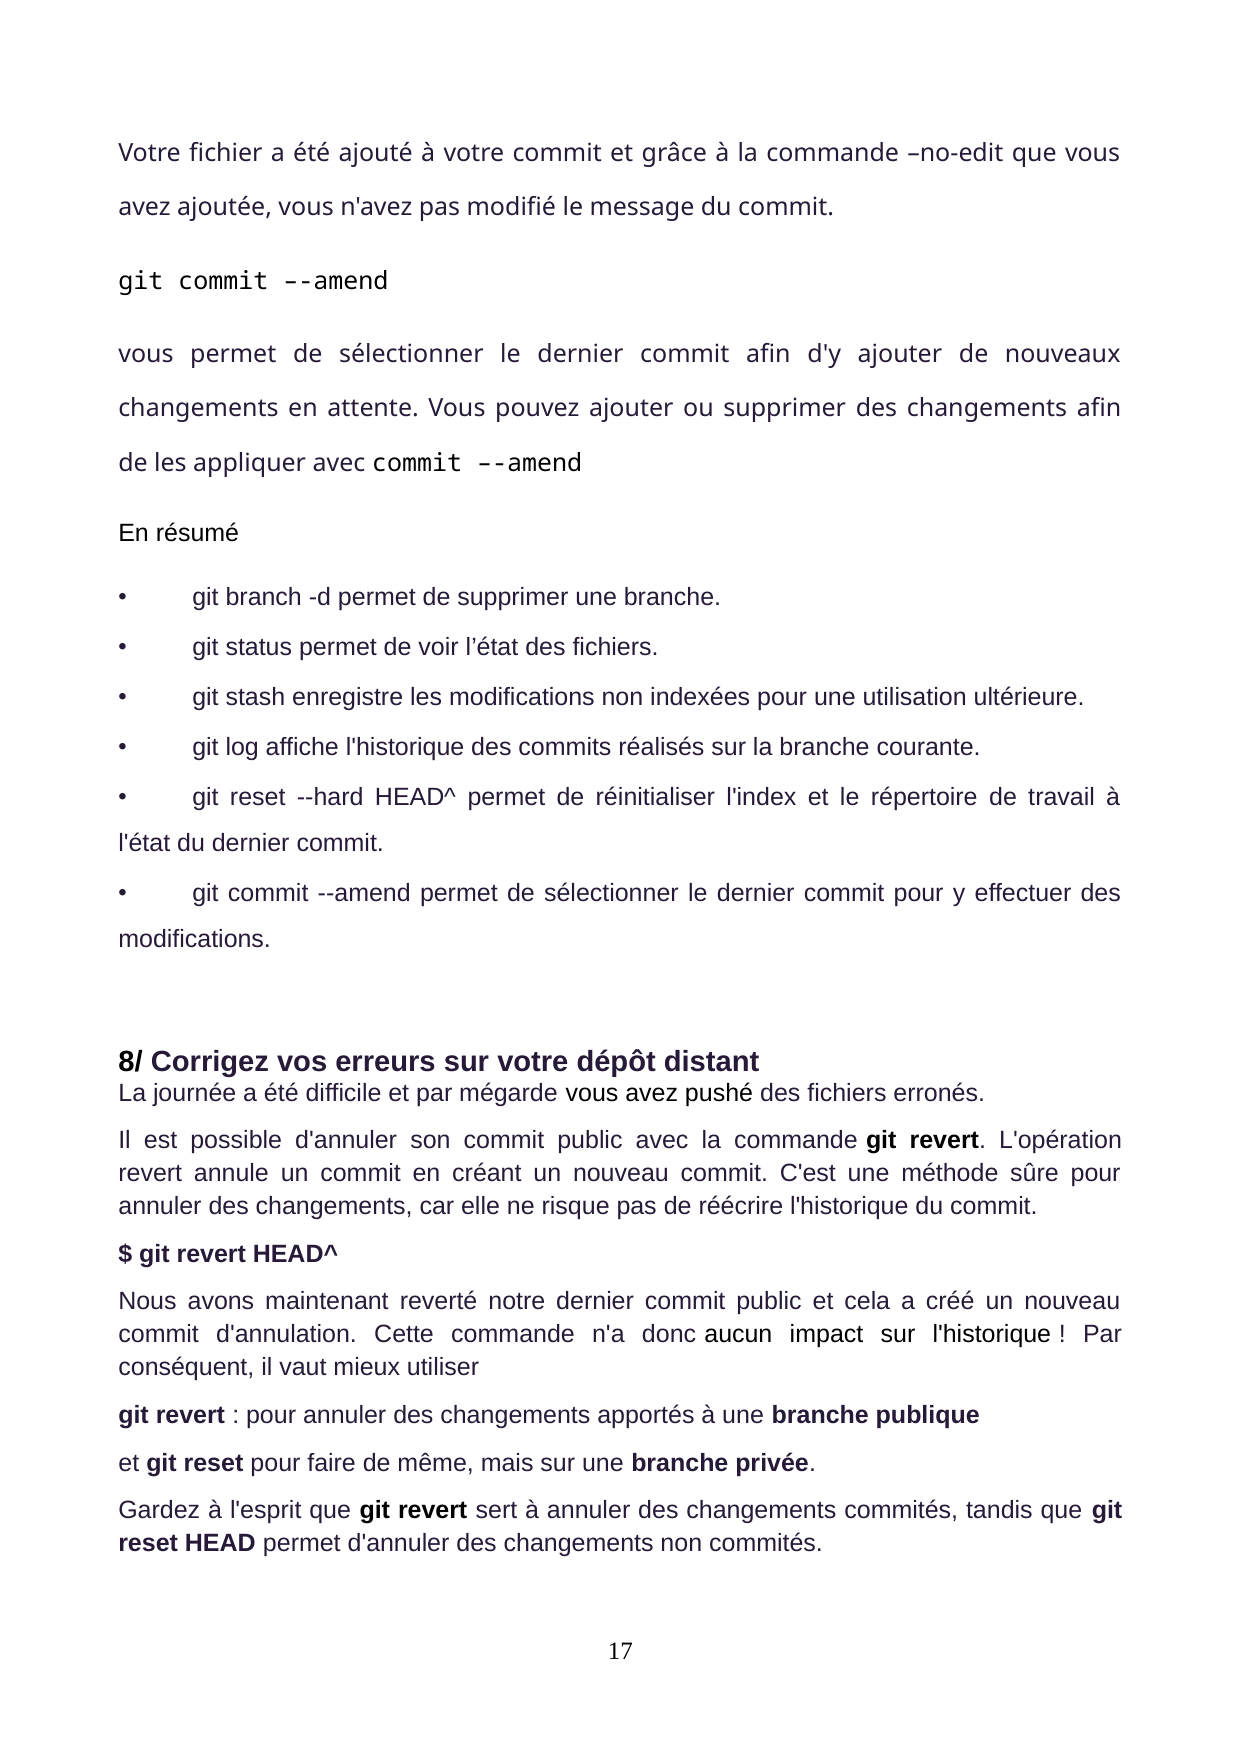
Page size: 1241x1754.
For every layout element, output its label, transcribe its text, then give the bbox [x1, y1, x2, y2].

text et git reset pour faire de même, mais sur une branche privée. [118, 1448, 1122, 1476]
text $ git revert HEAD^ [118, 1239, 1122, 1267]
list git status permet de voir l’état des fichiers. [118, 632, 1122, 661]
subtitle En résumé [118, 518, 1122, 546]
list git branch -d permet de supprimer une branche. [118, 582, 1122, 611]
text Votre fichier a été ajouté à votre commit et grâce à la commande –no-edit que vous avez ajoutée, vous n'avez pas modifié le message du commit. [118, 134, 1122, 223]
text git commit –-amend [118, 262, 1122, 296]
text git revert : pour annuler des changements apportés à une branche publique [118, 1400, 1122, 1429]
list git log affiche l'historique des commits réalisés sur la branche courante. [118, 732, 1122, 761]
text vous permet de sélectionner le dernier commit afin d'y ajouter de nouveaux changements en attente. Vous pouvez ajouter ou supprimer des changements afin de les appliquer avec commit –-amend [118, 336, 1122, 478]
text La journée a été difficile et par mégarde vous avez pushé des fichiers erronés. [118, 1077, 1122, 1106]
text Gardez à l'esprit que git revert sert à annuler des changements commités, tandis que git reset HEAD permet d'annuler des changements non commités. [118, 1495, 1122, 1557]
list git reset --hard HEAD^ permet de réinitialiser l'index et le répertoire de travail à l'état du dernier commit. [118, 782, 1122, 857]
list git stash enregistre les modifications non indexées pour une utilisation ultérieure. [118, 682, 1122, 711]
list git commit --amend permet de sélectionner le dernier commit pour y effectuer des modifications. [118, 878, 1122, 952]
text Il est possible d'annuler son commit public avec la commande git revert. L'opération revert annule un commit en créant un nouveau commit. C'est une méthode sûre pour annuler des changements, car elle ne risque pas de réécrire l'historique du commit. [118, 1125, 1122, 1220]
text Nous avons maintenant reverté notre dernier commit public et cela a créé un nouveau commit d'annulation. Cette commande n'a donc aucun impact sur l'historique ! Par conséquent, il vaut mieux utiliser [118, 1286, 1122, 1381]
subtitle 8/ Corrigez vos erreurs sur votre dépôt distant [118, 1044, 1122, 1077]
